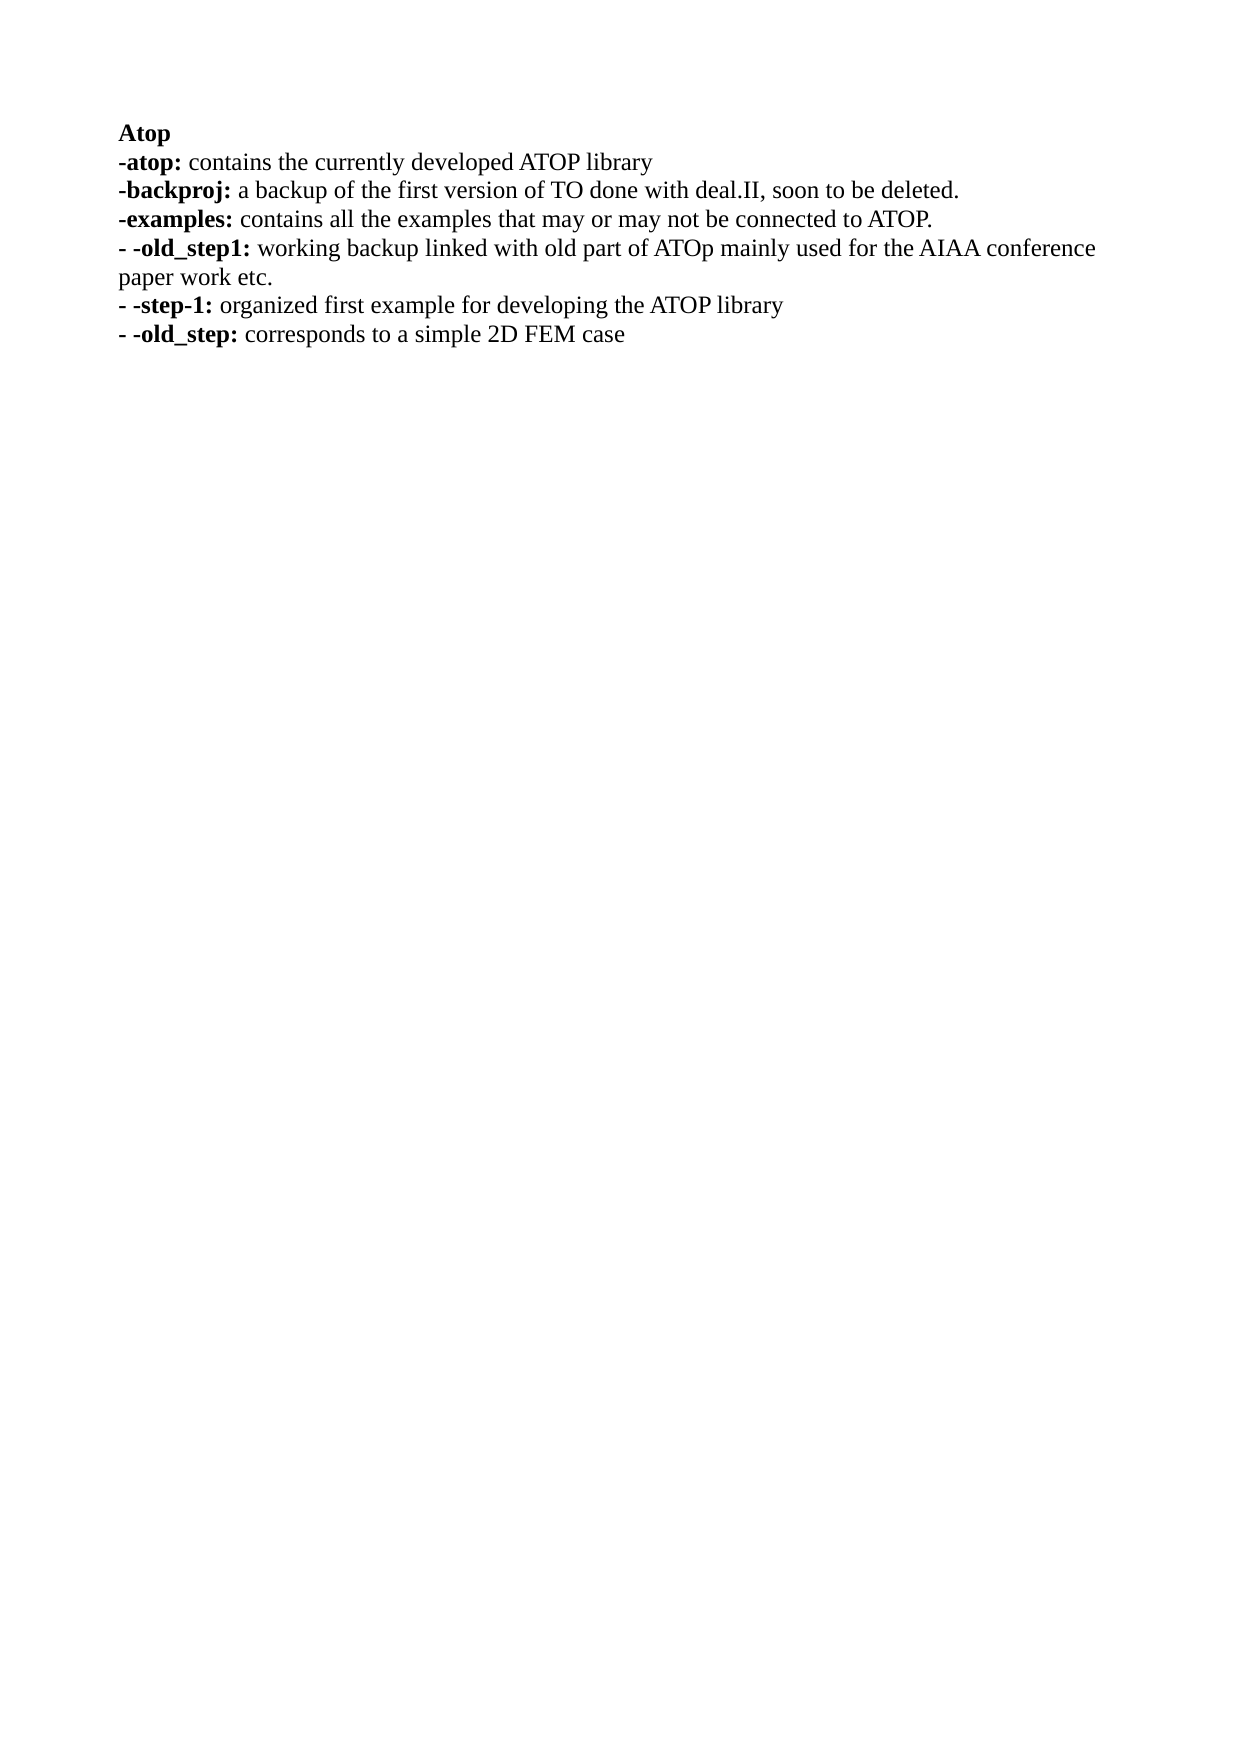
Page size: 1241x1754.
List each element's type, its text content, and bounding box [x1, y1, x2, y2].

text -backproj: a backup of the first version of TO done with deal.II, soon to be deleted. [118, 176, 1122, 204]
text -atop: contains the currently developed ATOP library [118, 147, 1122, 176]
text - -old_step1: working backup linked with old part of ATOp mainly used for the AIAA conference paper work etc. [118, 233, 1122, 291]
text - -old_step: corresponds to a simple 2D FEM case [118, 319, 1122, 348]
text Atop [118, 118, 1122, 147]
text - -step-1: organized first example for developing the ATOP library [118, 291, 1122, 319]
text -examples: contains all the examples that may or may not be connected to ATOP. [118, 204, 1122, 233]
